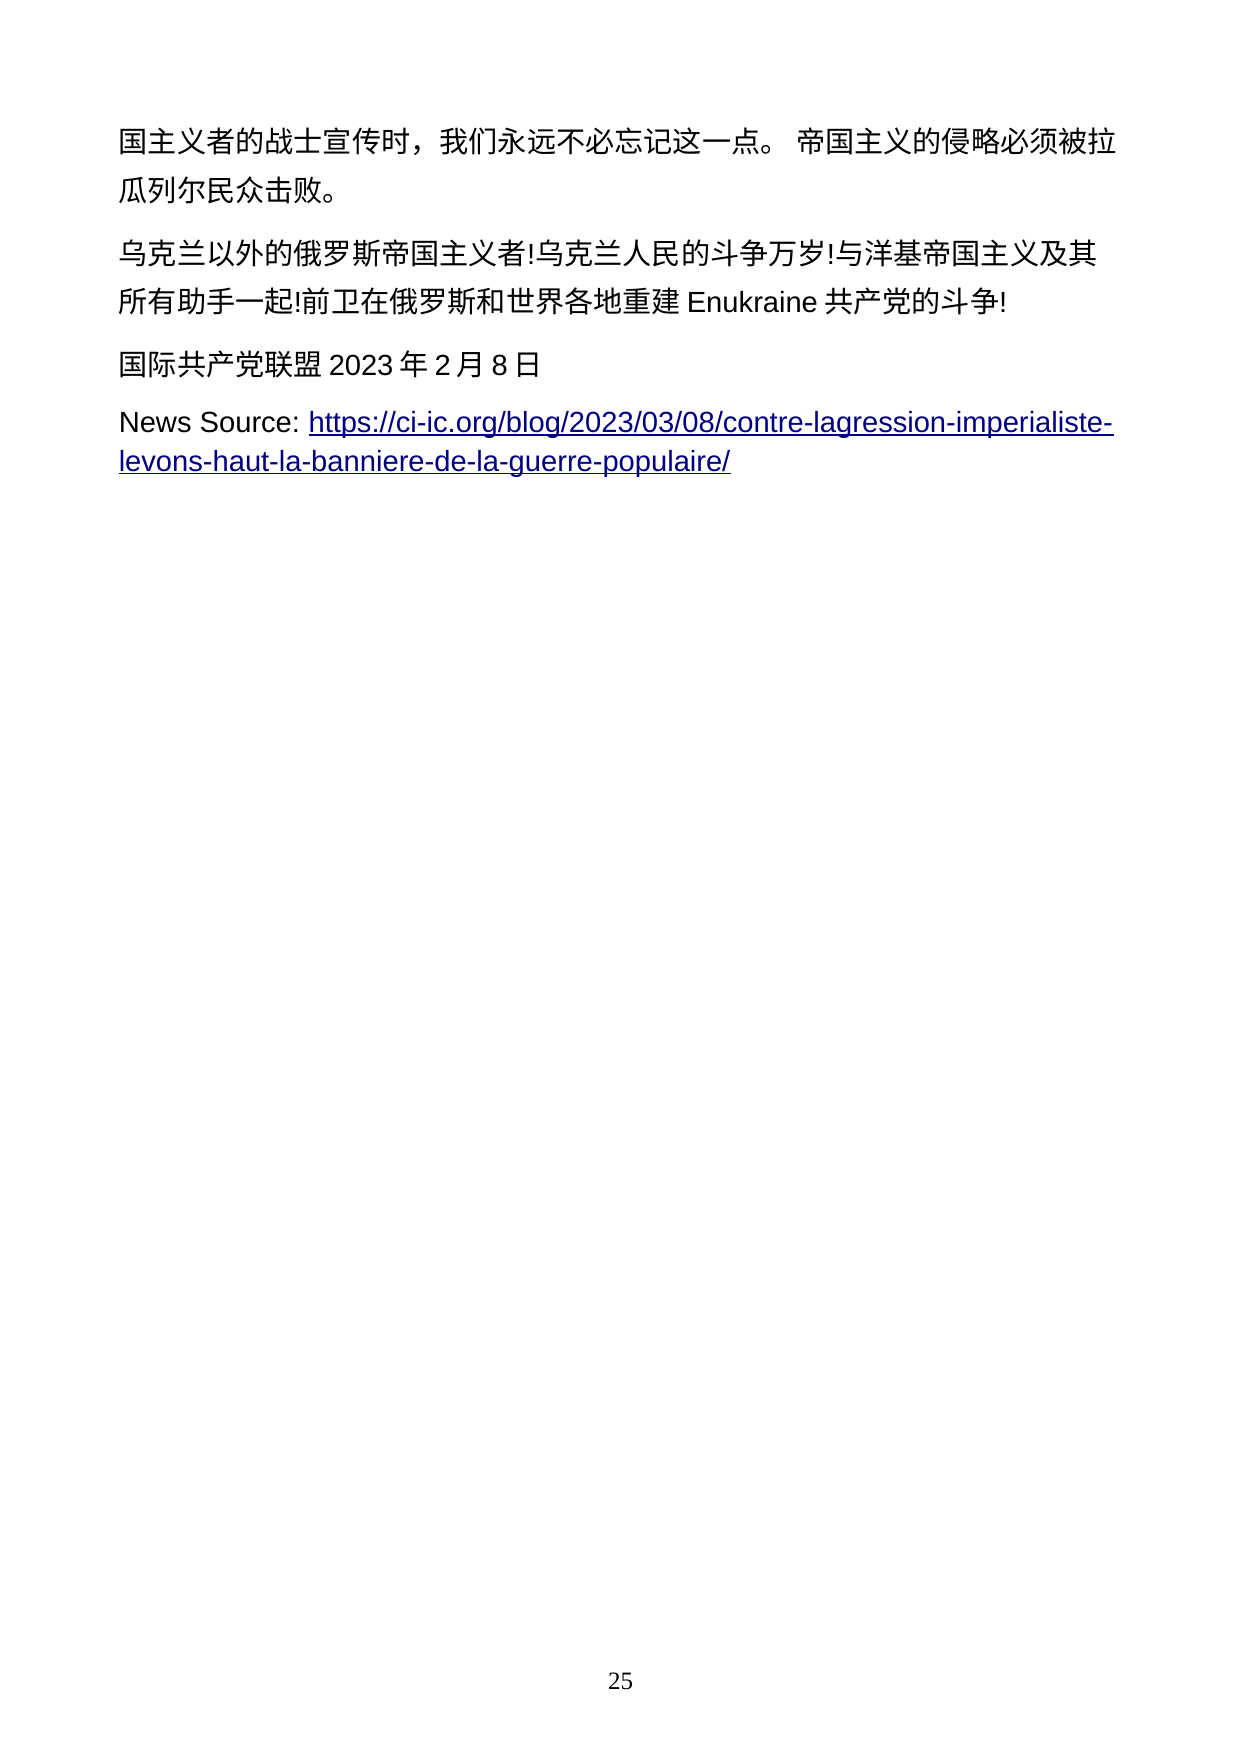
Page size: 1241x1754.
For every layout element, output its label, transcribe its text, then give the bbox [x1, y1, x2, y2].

text 乌克兰以外的俄罗斯帝国主义者!乌克兰人民的斗争万岁!与洋基帝国主义及其所有助手一起!前卫在俄罗斯和世界各地重建Enukraine共产党的斗争! [118, 230, 1122, 321]
text 国主义者的战士宣传时，我们永远不必忘记这一点。 帝国主义的侵略必须被拉瓜列尔民众击败。 [118, 118, 1122, 209]
text 国际共产党联盟2023年2月8日 [118, 342, 1122, 384]
text News Source: https://ci-ic.org/blog/2023/03/08/contre-lagression-imperialiste-levons-haut-la-banniere-de-la-guerre-populaire/ [118, 405, 1122, 477]
